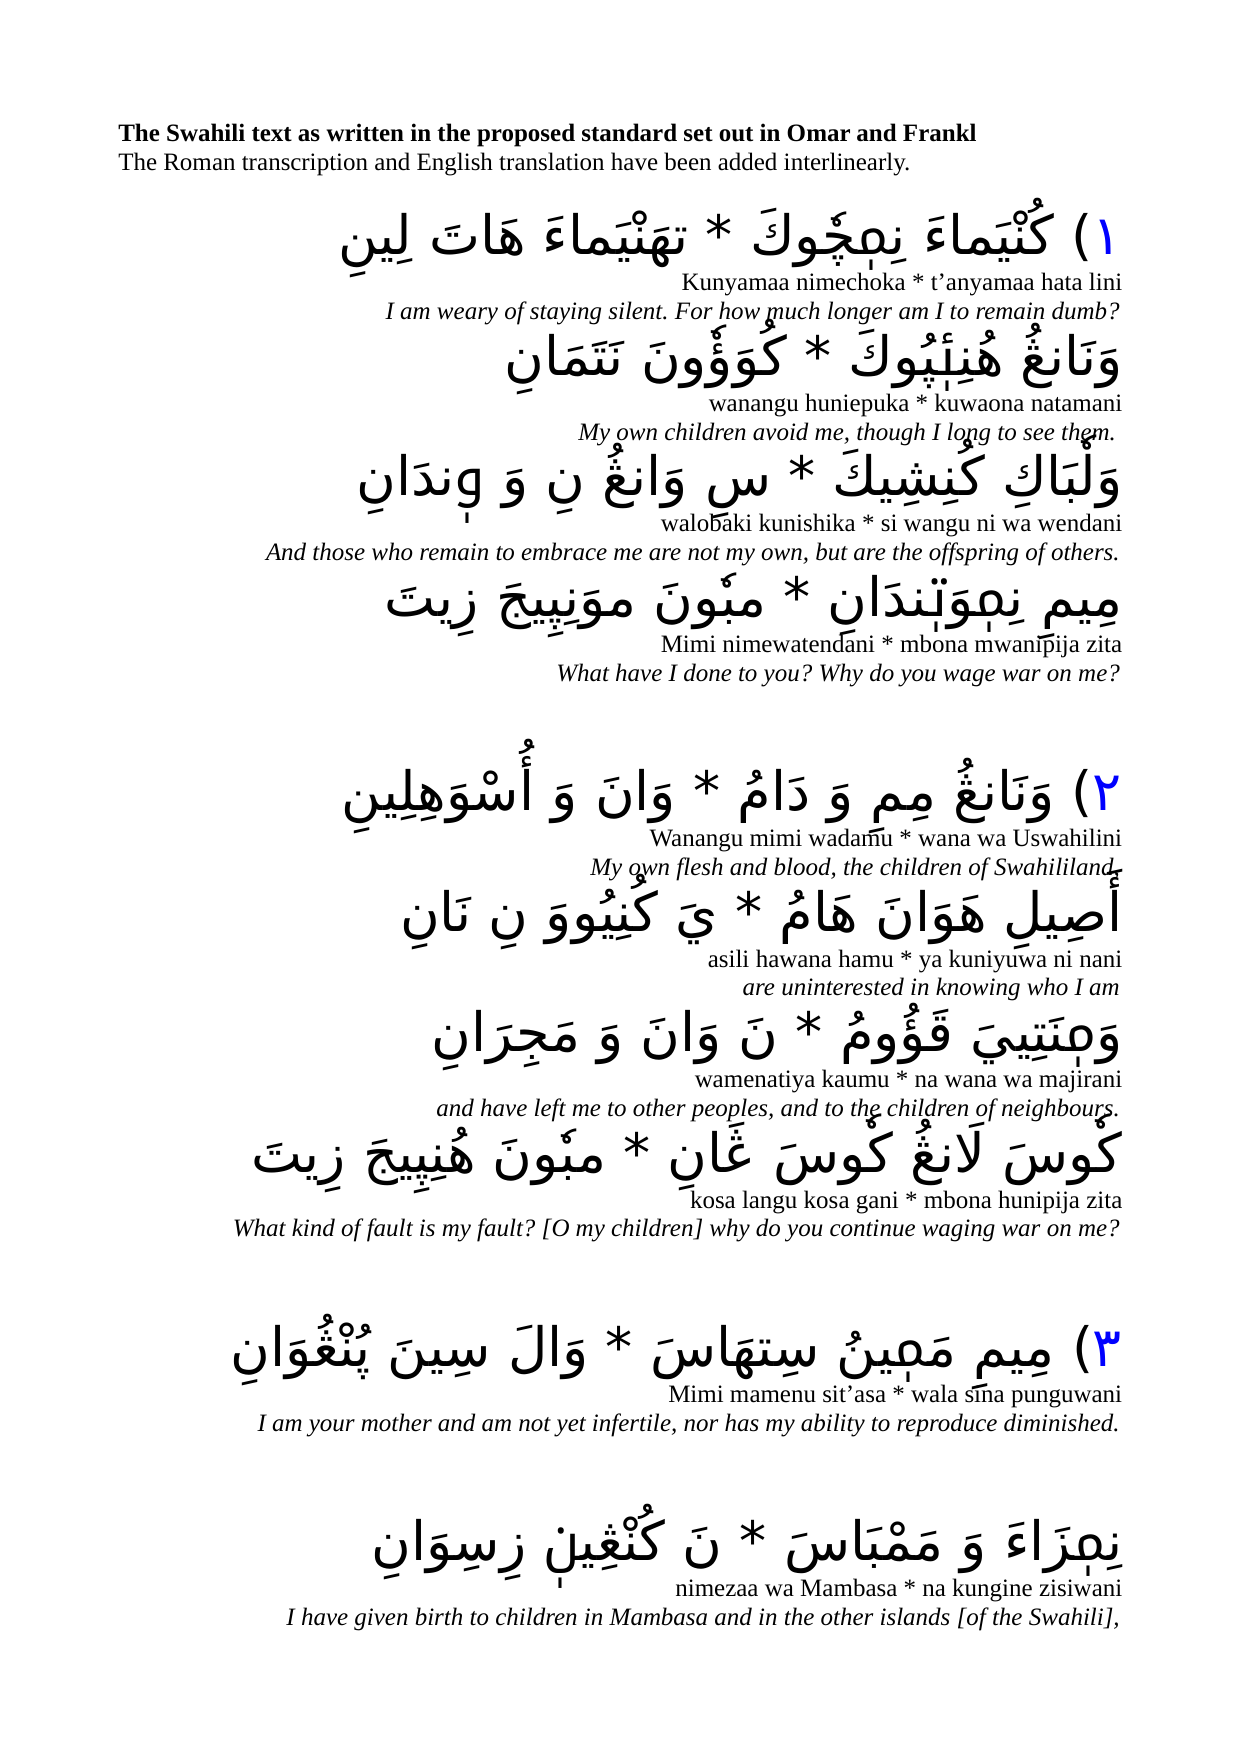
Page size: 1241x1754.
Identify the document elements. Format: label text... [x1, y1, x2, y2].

text The Swahili text as written in the proposed standard set out in Omar and Frankl [118, 118, 1122, 147]
text My own flesh and blood, the children of Swahililand, [118, 852, 1122, 881]
text ١) كُنْيَماءَ نِمٖچٗوكَ * تهَنْيَماءَ هَاتَ لِينِ [118, 204, 1122, 267]
text The Roman transcription and English translation have been added interlinearly. [118, 147, 1122, 176]
text ٣) مِيمِ مَمٖينُ سِتهَاسَ * وَالَ سِينَ پُنْڠُوَانِ [118, 1316, 1122, 1379]
text Mimi mamenu sit’asa * wala sina punguwani [118, 1379, 1122, 1408]
text وَلٗبَاكِ كُنِشِيكَ * سِ وَانڠُ نِ وَ وٖندَانِ [118, 445, 1122, 508]
text asili hawana hamu * ya kuniyuwa ni nani [118, 944, 1122, 972]
text أَصِيلِ هَوَانَ هَامُ * يَ كُنِيُووَ نِ نَانِ [118, 881, 1122, 944]
text are uninterested in knowing who I am [118, 972, 1122, 1001]
text I am weary of staying silent. For how much longer am I to remain dumb? [118, 296, 1122, 325]
text وَمٖنَتِييَ قَؤُومُ * نَ وَانَ وَ مَجِرَانِ [118, 1001, 1122, 1064]
text Kunyamaa nimechoka * t’anyamaa hata lini [118, 267, 1122, 296]
text نِمٖزَاءَ وَ مَمْبَاسَ * نَ كُنْڠِينٖ زِسِوَانِ [118, 1510, 1122, 1573]
text And those who remain to embrace me are not my own, but are the offspring of others. [118, 537, 1122, 566]
text مِيمِ نِمٖوَتٖندَانِ * مبٗونَ موَنِپِيجَ زِيتَ [118, 566, 1122, 629]
text وَنَانڠُ هُنِئٖپُوكَ * كُوَؤٗونَ نَتَمَانِ [118, 325, 1122, 388]
text I have given birth to children in Mambasa and in the other islands [of the Swahili], [118, 1602, 1122, 1631]
text and have left me to other peoples, and to the children of neighbours. [118, 1093, 1122, 1122]
text What kind of fault is my fault? [O my children] why do you continue waging war on me? [118, 1213, 1122, 1242]
text wamenatiya kaumu * na wana wa majirani [118, 1064, 1122, 1093]
text kosa langu kosa gani * mbona hunipija zita [118, 1185, 1122, 1213]
text wanangu huniepuka * kuwaona natamani [118, 388, 1122, 417]
text Mimi nimewatendani * mbona mwanipija zita [118, 629, 1122, 658]
text ٢) وَنَانڠُ مِمِ وَ دَامُ * وَانَ وَ أُسْوَهِلِينِ [118, 760, 1122, 823]
text كٗوسَ لَانڠُ كٗوسَ ڠَانِ * مبٗونَ هُنِپِيجَ زِيتَ [118, 1122, 1122, 1185]
text walobaki kunishika * si wangu ni wa wendani [118, 508, 1122, 537]
text What have I done to you? Why do you wage war on me? [118, 658, 1122, 686]
text Wanangu mimi wadamu * wana wa Uswahilini [118, 823, 1122, 852]
text I am your mother and am not yet infertile, nor has my ability to reproduce diminished. [118, 1408, 1122, 1437]
text My own children avoid me, though I long to see them. [118, 417, 1122, 445]
text nimezaa wa Mambasa * na kungine zisiwani [118, 1573, 1122, 1602]
